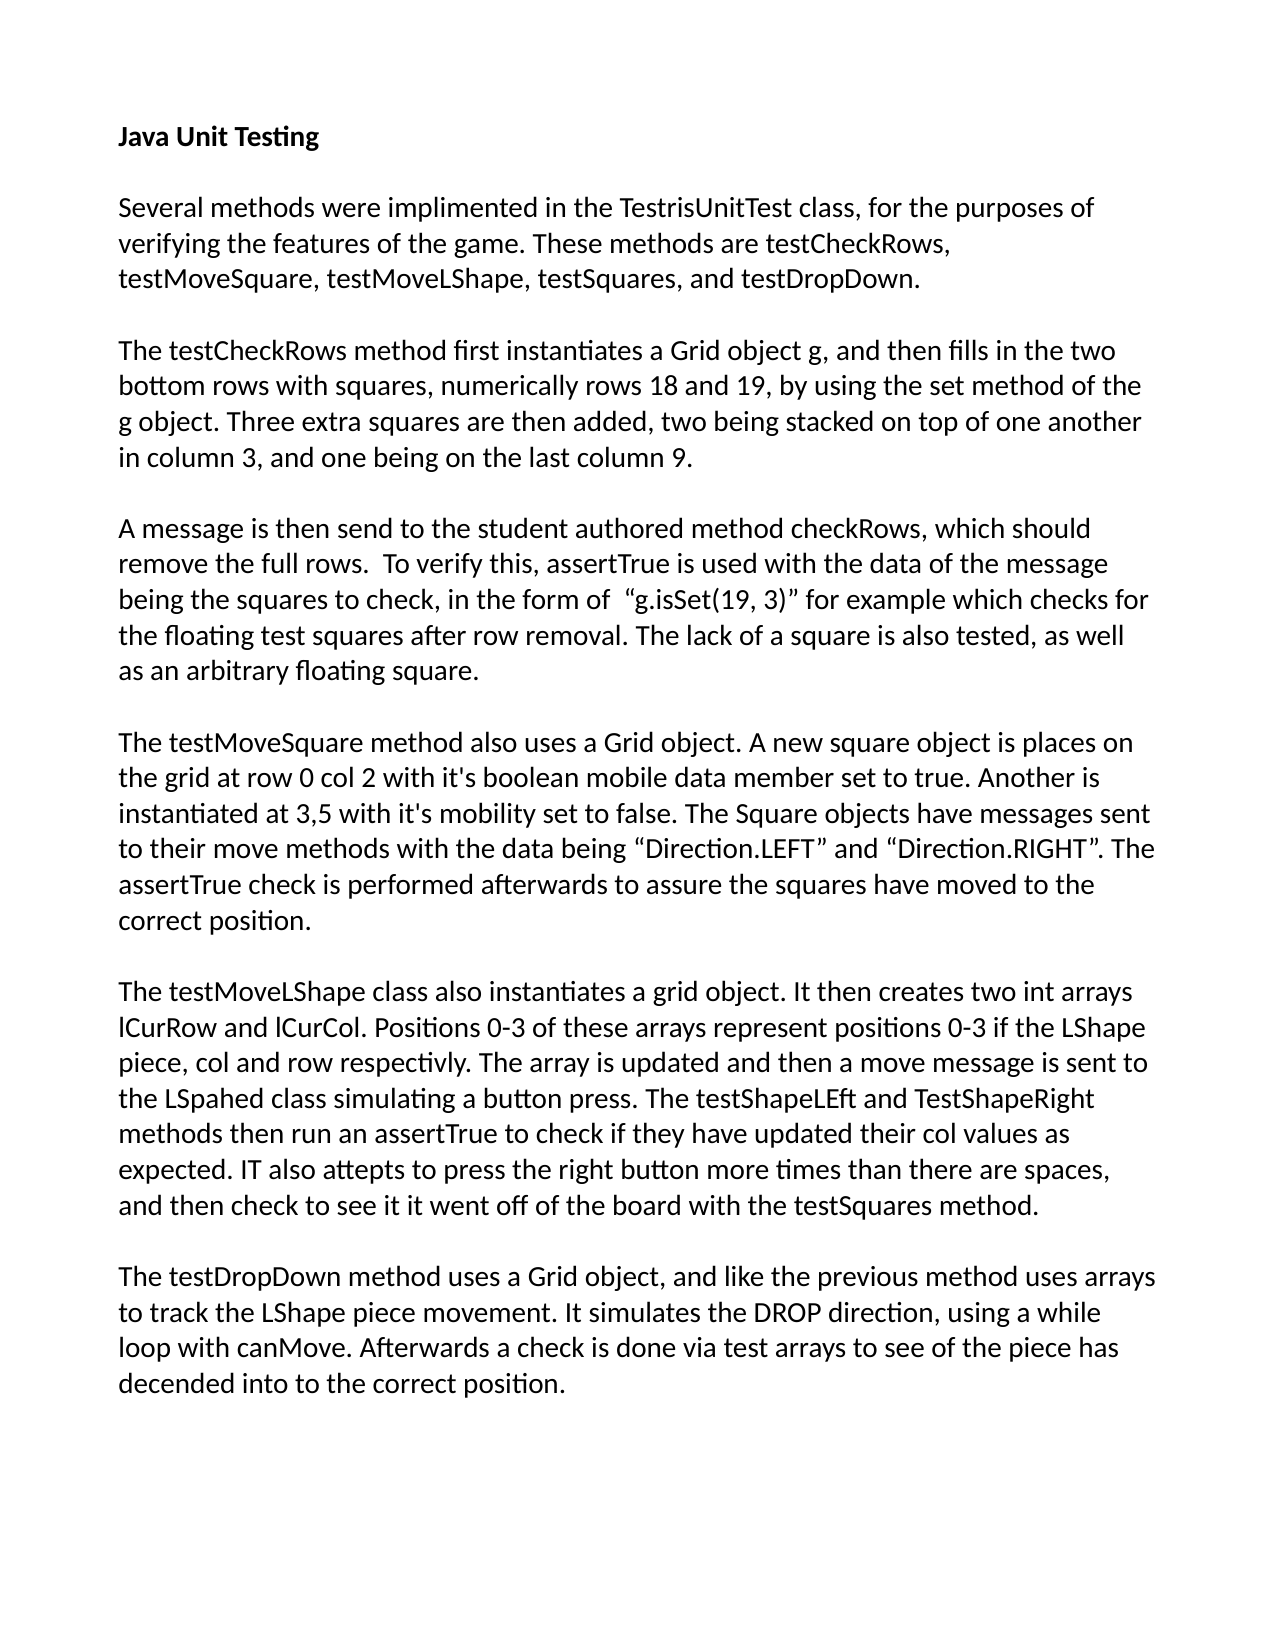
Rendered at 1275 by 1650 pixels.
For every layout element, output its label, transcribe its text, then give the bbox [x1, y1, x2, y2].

text The testMoveSquare method also uses a Grid object. A new square object is places on the grid at row 0 col 2 with it's boolean mobile data member set to true. Another is instantiated at 3,5 with it's mobility set to false. The Square objects have messages sent to their move methods with the data being “Direction.LEFT” and “Direction.RIGHT”. The assertTrue check is performed afterwards to assure the squares have moved to the correct position. [118, 724, 1157, 937]
text Java Unit Testing [118, 118, 1157, 154]
text The testMoveLShape class also instantiates a grid object. It then creates two int arrays lCurRow and lCurCol. Positions 0-3 of these arrays represent positions 0-3 if the LShape piece, col and row respectivly. The array is updated and then a move message is sent to the LSpahed class simulating a button press. The testShapeLEft and TestShapeRight methods then run an assertTrue to check if they have updated their col values as expected. IT also attepts to press the right button more times than there are spaces, and then check to see it it went off of the board with the testSquares method. [118, 973, 1157, 1222]
text The testDropDown method uses a Grid object, and like the previous method uses arrays to track the LShape piece movement. It simulates the DROP direction, using a while loop with canMove. Afterwards a check is done via test arrays to see of the piece has decended into to the correct position. [118, 1258, 1157, 1401]
text A message is then send to the student authored method checkRows, which should remove the full rows. To verify this, assertTrue is used with the data of the message being the squares to check, in the form of “g.isSet(19, 3)” for example which checks for the floating test squares after row removal. The lack of a square is also tested, as well as an arbitrary floating square. [118, 510, 1157, 688]
text The testCheckRows method first instantiates a Grid object g, and then fills in the two bottom rows with squares, numerically rows 18 and 19, by using the set method of the g object. Three extra squares are then added, two being stacked on top of one another in column 3, and one being on the last column 9. [118, 332, 1157, 474]
text Several methods were implimented in the TestrisUnitTest class, for the purposes of verifying the features of the game. These methods are testCheckRows, testMoveSquare, testMoveLShape, testSquares, and testDropDown. [118, 189, 1157, 296]
